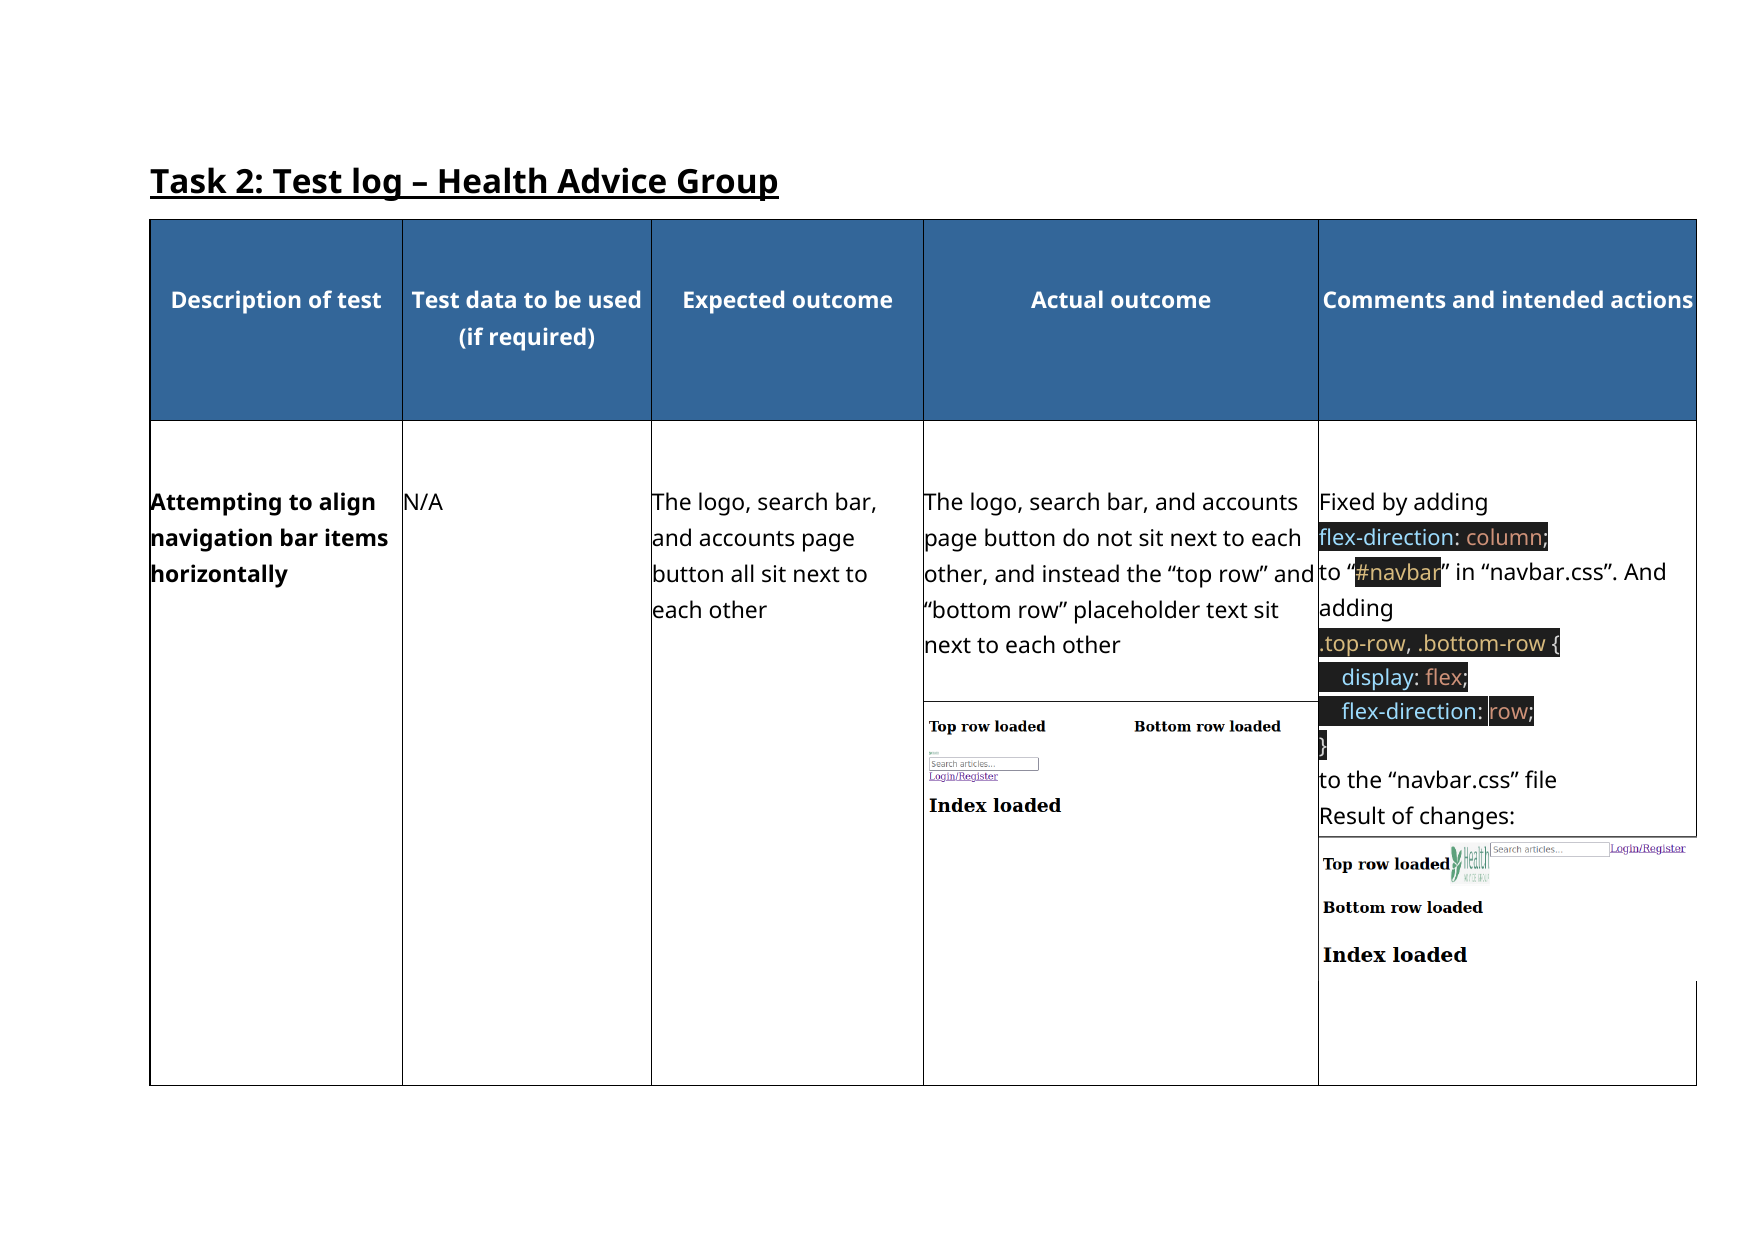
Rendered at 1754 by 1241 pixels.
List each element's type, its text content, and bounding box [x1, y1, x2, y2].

table_cell The logo, search bar, and accounts page button do not sit next to each other, and instead the “top row” and “bottom row” placeholder text sit next to each other [924, 421, 1318, 701]
table_cell Attempting to align navigation bar items horizontally [151, 421, 402, 1085]
table_header Description of test [151, 220, 402, 420]
table_cell N/A [403, 421, 651, 1085]
table_header Test data to be used (if required) [403, 220, 651, 420]
text Task 2: Test log – Health Advice Group [150, 158, 1604, 204]
picture [924, 701, 1318, 825]
table_cell [924, 825, 1318, 1085]
table_header Expected outcome [652, 220, 923, 420]
table_cell The logo, search bar, and accounts page button all sit next to each other [652, 421, 923, 1085]
table_header Actual outcome [924, 220, 1318, 420]
picture [1318, 836, 1697, 981]
table_cell Fixed by adding flex-direction: column; to “#navbar” in “navbar.css”. And adding .top-row, .bottom-row { display: flex; flex-direction: row; } to the “navbar.css” file Result of changes: [1319, 421, 1696, 836]
table_cell [1319, 981, 1696, 1085]
table_header Comments and intended actions [1319, 220, 1696, 420]
